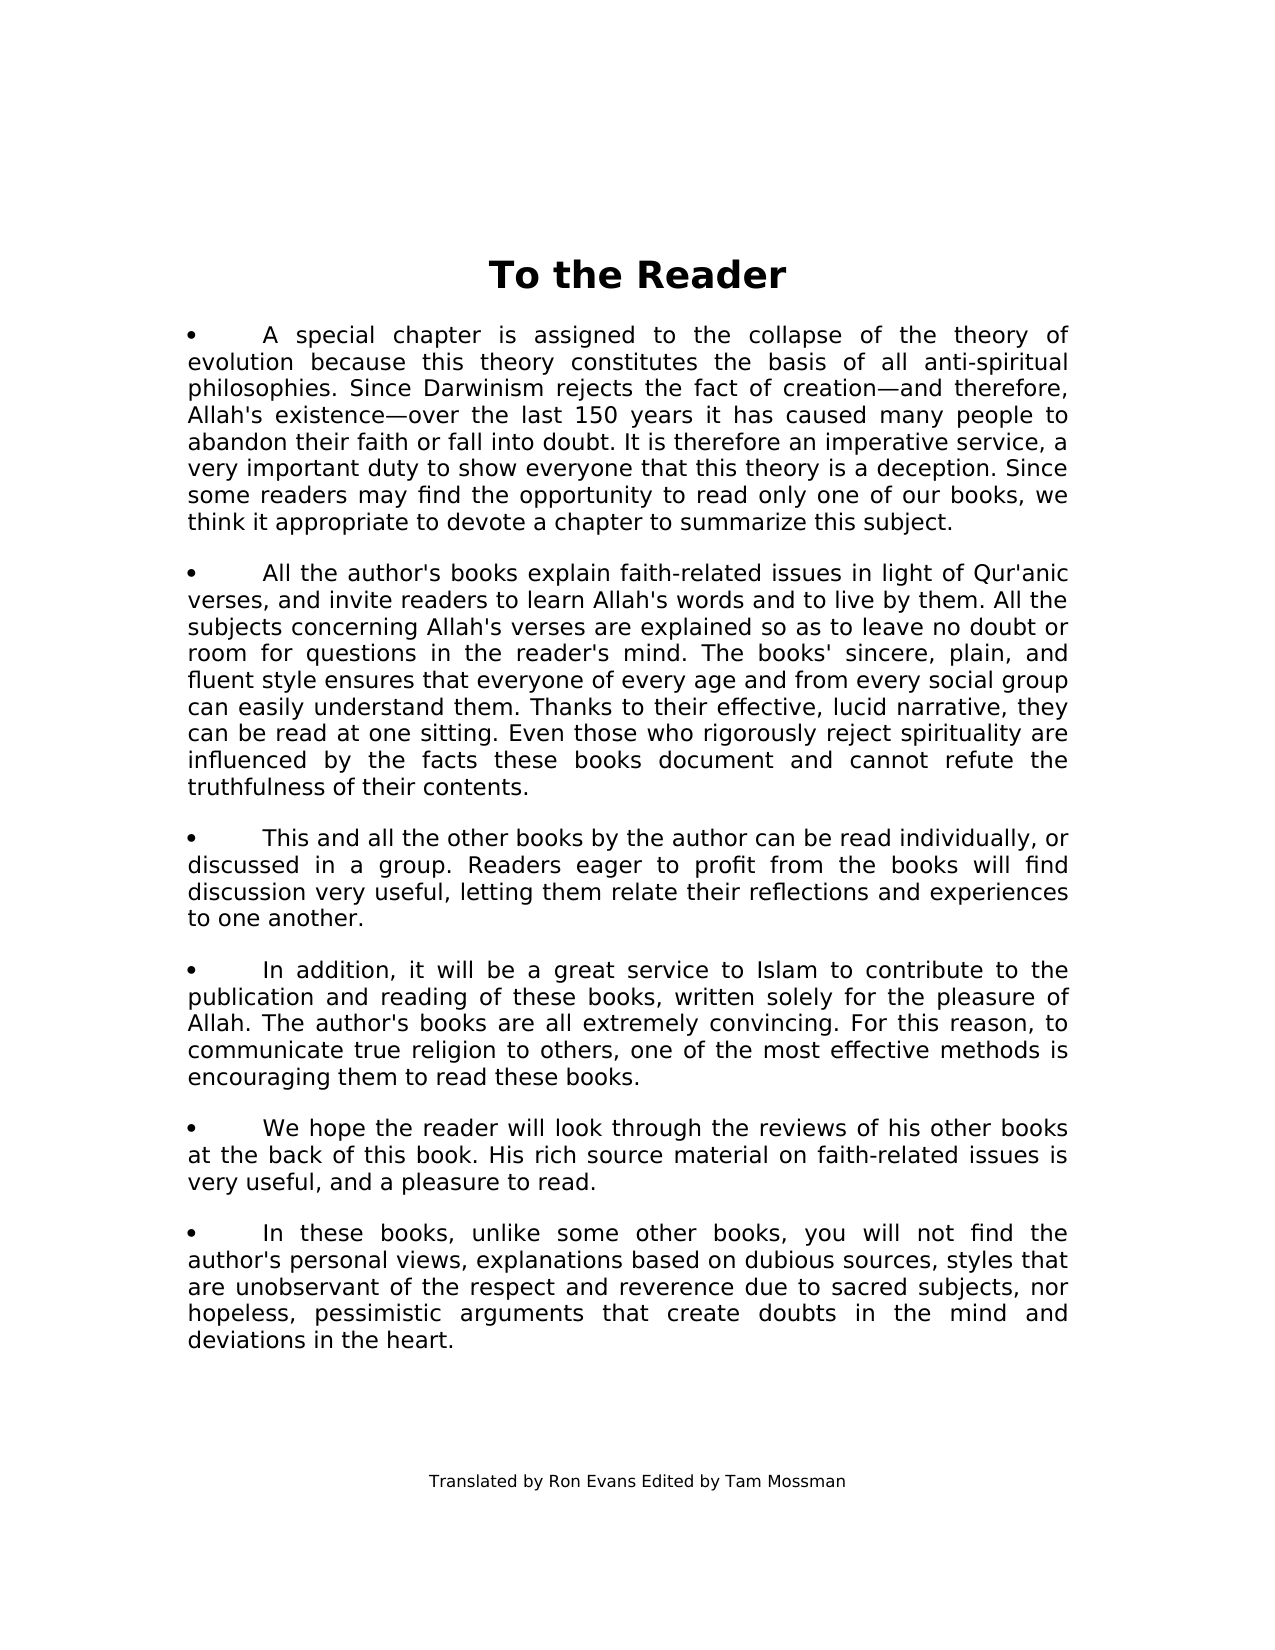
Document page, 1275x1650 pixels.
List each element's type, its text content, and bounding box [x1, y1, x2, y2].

list This and all the other books by the author can be read individually, or discussed in a group. Readers eager to profit from the books will find discussion very useful, letting them relate their reflections and experiences to one another. [187, 825, 1070, 932]
list We hope the reader will look through the reviews of his other books at the back of this book. His rich source material on faith-related issues is very useful, and a pleasure to read. [187, 1115, 1070, 1195]
list In these books, unlike some other books, you will not find the author's personal views, explanations based on dubious sources, styles that are unobservant of the respect and reverence due to sacred subjects, nor hopeless, pessimistic arguments that create doubts in the mind and deviations in the heart. [187, 1220, 1070, 1354]
text To the Reader [187, 253, 1087, 297]
text Translated by Ron Evans Edited by Tam Mossman [187, 1472, 1087, 1492]
list A special chapter is assigned to the collapse of the theory of evolution because this theory constitutes the basis of all anti-spiritual philosophies. Since Darwinism rejects the fact of creation—and therefore, Allah's existence—over the last 150 years it has caused many people to abandon their faith or fall into doubt. It is therefore an imperative service, a very important duty to show everyone that this theory is a deception. Since some readers may find the opportunity to read only one of our books, we think it appropriate to devote a chapter to summarize this subject. [187, 322, 1070, 535]
list All the author's books explain faith-related issues in light of Qur'anic verses, and invite readers to learn Allah's words and to live by them. All the subjects concerning Allah's verses are explained so as to leave no doubt or room for questions in the reader's mind. The books' sincere, plain, and fluent style ensures that everyone of every age and from every social group can easily understand them. Thanks to their effective, lucid narrative, they can be read at one sitting. Even those who rigorously reject spirituality are influenced by the facts these books document and cannot refute the truthfulness of their contents. [187, 560, 1070, 800]
list In addition, it will be a great service to Islam to contribute to the publication and reading of these books, written solely for the pleasure of Allah. The author's books are all extremely convincing. For this reason, to communicate true religion to others, one of the most effective methods is encouraging them to read these books. [187, 957, 1070, 1090]
